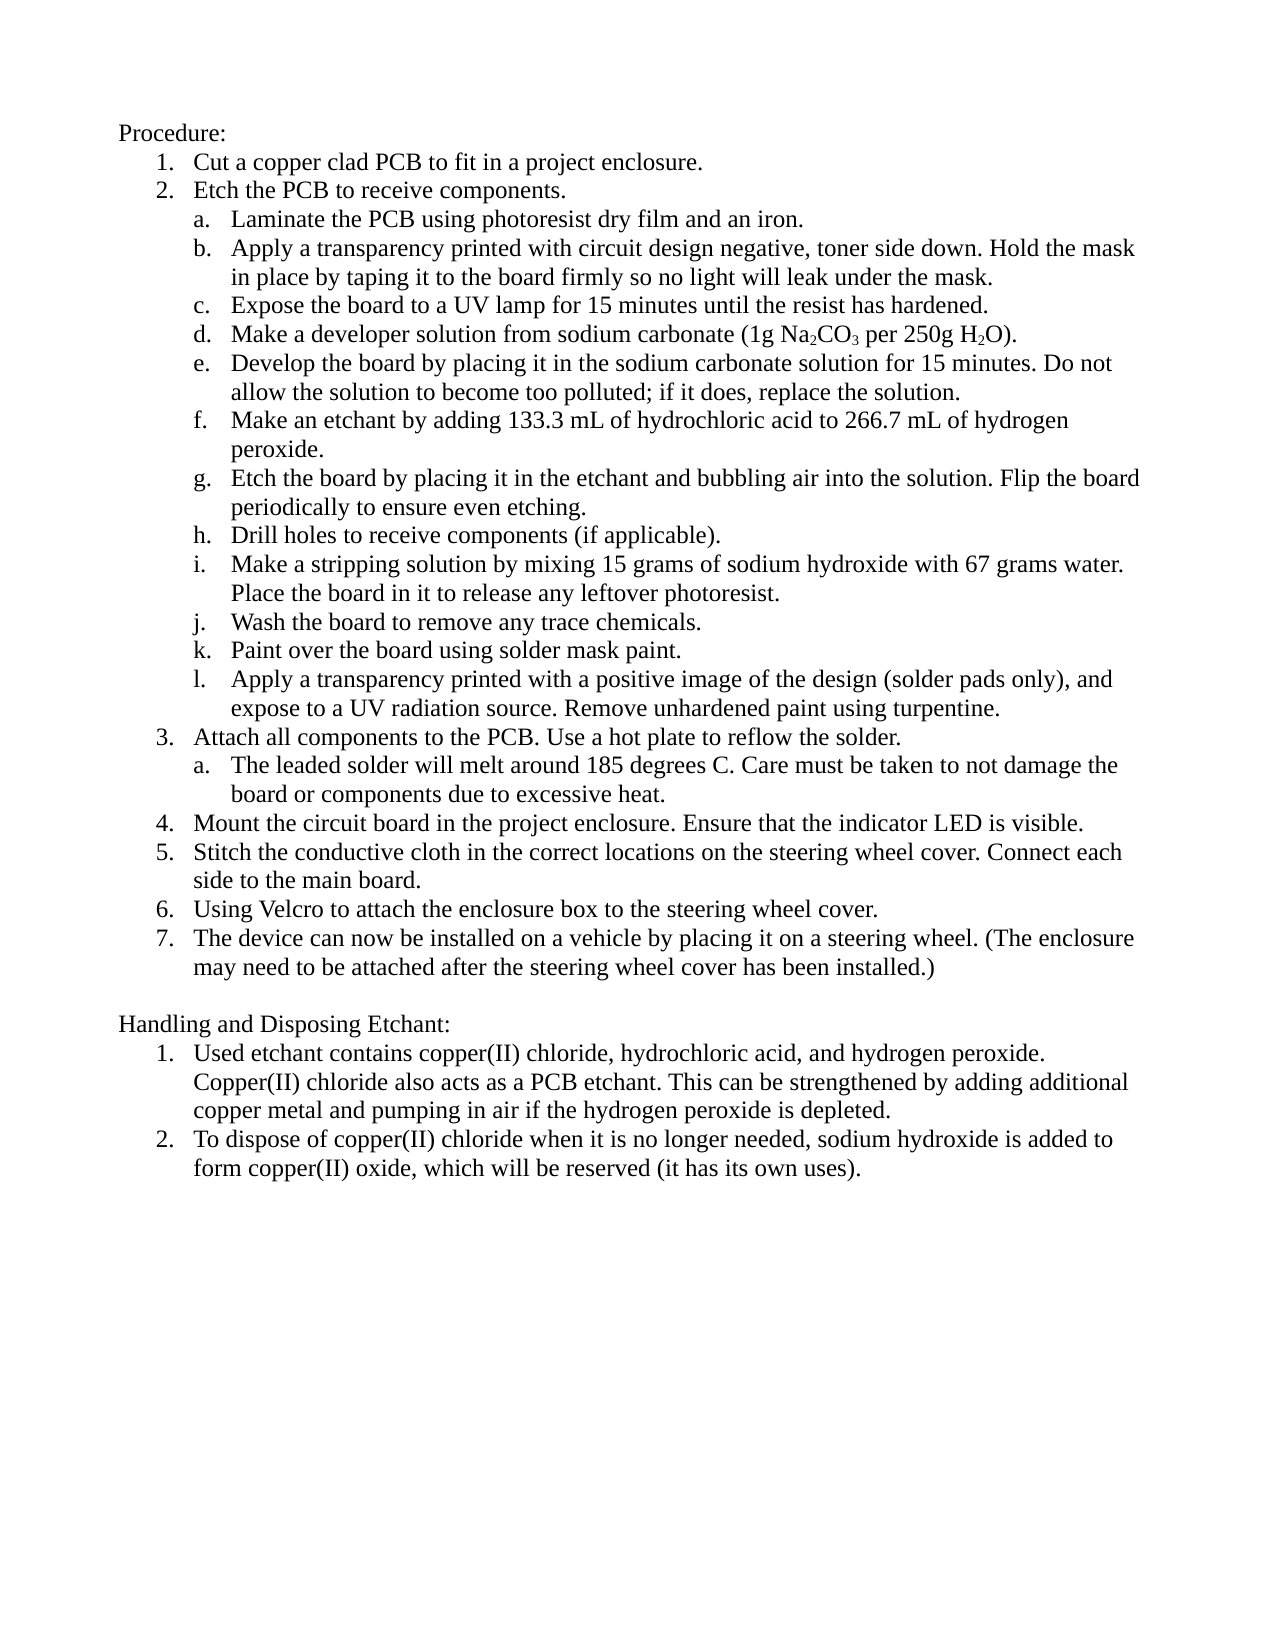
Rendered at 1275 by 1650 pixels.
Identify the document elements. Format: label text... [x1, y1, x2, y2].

list The leaded solder will melt around 185 degrees C. Care must be taken to not damage the board or components due to excessive heat. [193, 751, 1157, 808]
list Stitch the conductive cloth in the correct locations on the steering wheel cover. Connect each side to the main board. [156, 837, 1157, 894]
list Expose the board to a UV lamp for 15 minutes until the resist has hardened. [193, 291, 1157, 319]
list Used etchant contains copper(II) chloride, hydrochloric acid, and hydrogen peroxide. Copper(II) chloride also acts as a PCB etchant. This can be strengthened by adding additional copper metal and pumping in air if the hydrogen peroxide is depleted. [156, 1038, 1157, 1124]
list Using Velcro to attach the enclosure box to the steering wheel cover. [156, 894, 1157, 923]
list Develop the board by placing it in the sodium carbonate solution for 15 minutes. Do not allow the solution to become too polluted; if it does, replace the solution. [193, 348, 1157, 406]
list Apply a transparency printed with circuit design negative, toner side down. Hold the mask in place by taping it to the board firmly so no light will leak under the mask. [193, 233, 1157, 291]
list Make a stripping solution by mixing 15 grams of sodium hydroxide with 67 grams water. Place the board in it to release any leftover photoresist. [193, 549, 1157, 607]
list Mount the circuit board in the project enclosure. Ensure that the indicator LED is visible. [156, 808, 1157, 837]
list To dispose of copper(II) chloride when it is no longer needed, sodium hydroxide is added to form copper(II) oxide, which will be reserved (it has its own uses). [156, 1124, 1157, 1182]
list Make an etchant by adding 133.3 mL of hydrochloric acid to 266.7 mL of hydrogen peroxide. [193, 406, 1157, 463]
text Handling and Disposing Etchant: [118, 1009, 1157, 1038]
text Procedure: [118, 118, 1157, 147]
list Apply a transparency printed with a positive image of the design (solder pads only), and expose to a UV radiation source. Remove unhardened paint using turpentine. [193, 664, 1157, 722]
list Laminate the PCB using photoresist dry film and an iron. [193, 204, 1157, 233]
list Make a developer solution from sodium carbonate (1g Na2CO3 per 250g H2O). [193, 319, 1157, 348]
list Attach all components to the PCB. Use a hot plate to reflow the solder. [156, 722, 1157, 751]
list Cut a copper clad PCB to fit in a project enclosure. [156, 147, 1157, 176]
list Etch the PCB to receive components. [156, 176, 1157, 204]
list Paint over the board using solder mask paint. [193, 636, 1157, 664]
list Wash the board to remove any trace chemicals. [193, 607, 1157, 636]
list Etch the board by placing it in the etchant and bubbling air into the solution. Flip the board periodically to ensure even etching. [193, 463, 1157, 521]
list The device can now be installed on a vehicle by placing it on a steering wheel. (The enclosure may need to be attached after the steering wheel cover has been installed.) [156, 923, 1157, 981]
list Drill holes to receive components (if applicable). [193, 521, 1157, 549]
